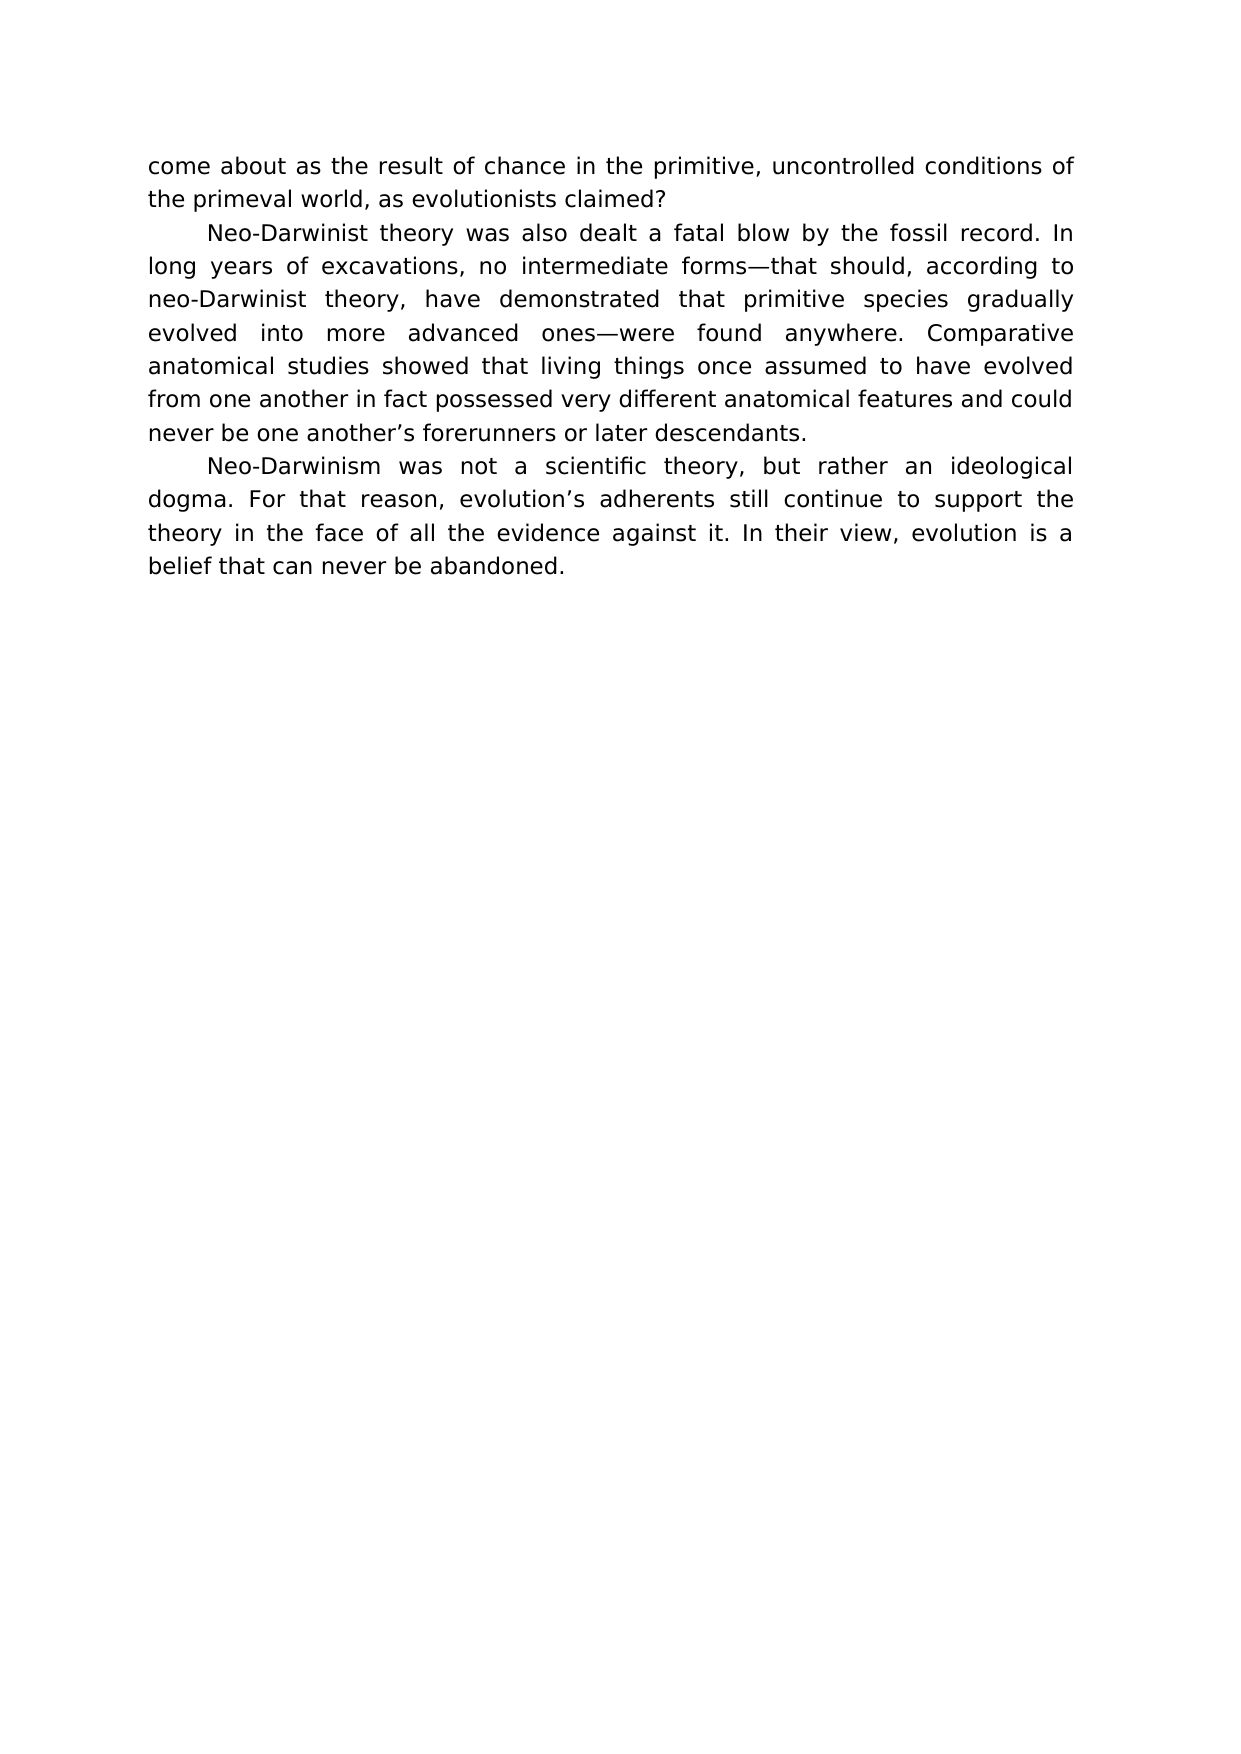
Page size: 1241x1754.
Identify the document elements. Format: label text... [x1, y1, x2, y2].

text come about as the result of chance in the primitive, uncontrolled conditions of the primeval world, as evolutionists claimed? [148, 148, 1075, 214]
text Neo-Darwinist theory was also dealt a fatal blow by the fossil record. In long years of excavations, no intermediate forms—that should, according to neo-Darwinist theory, have demonstrated that primitive species gradually evolved into more advanced ones—were found anywhere. Comparative anatomical studies showed that living things once assumed to have evolved from one another in fact possessed very different anatomical features and could never be one another’s forerunners or later descendants. [148, 214, 1075, 448]
text Neo-Darwinism was not a scientific theory, but rather an ideological dogma. For that reason, evolution’s adherents still continue to support the theory in the face of all the evidence against it. In their view, evolution is a belief that can never be abandoned. [148, 448, 1075, 581]
